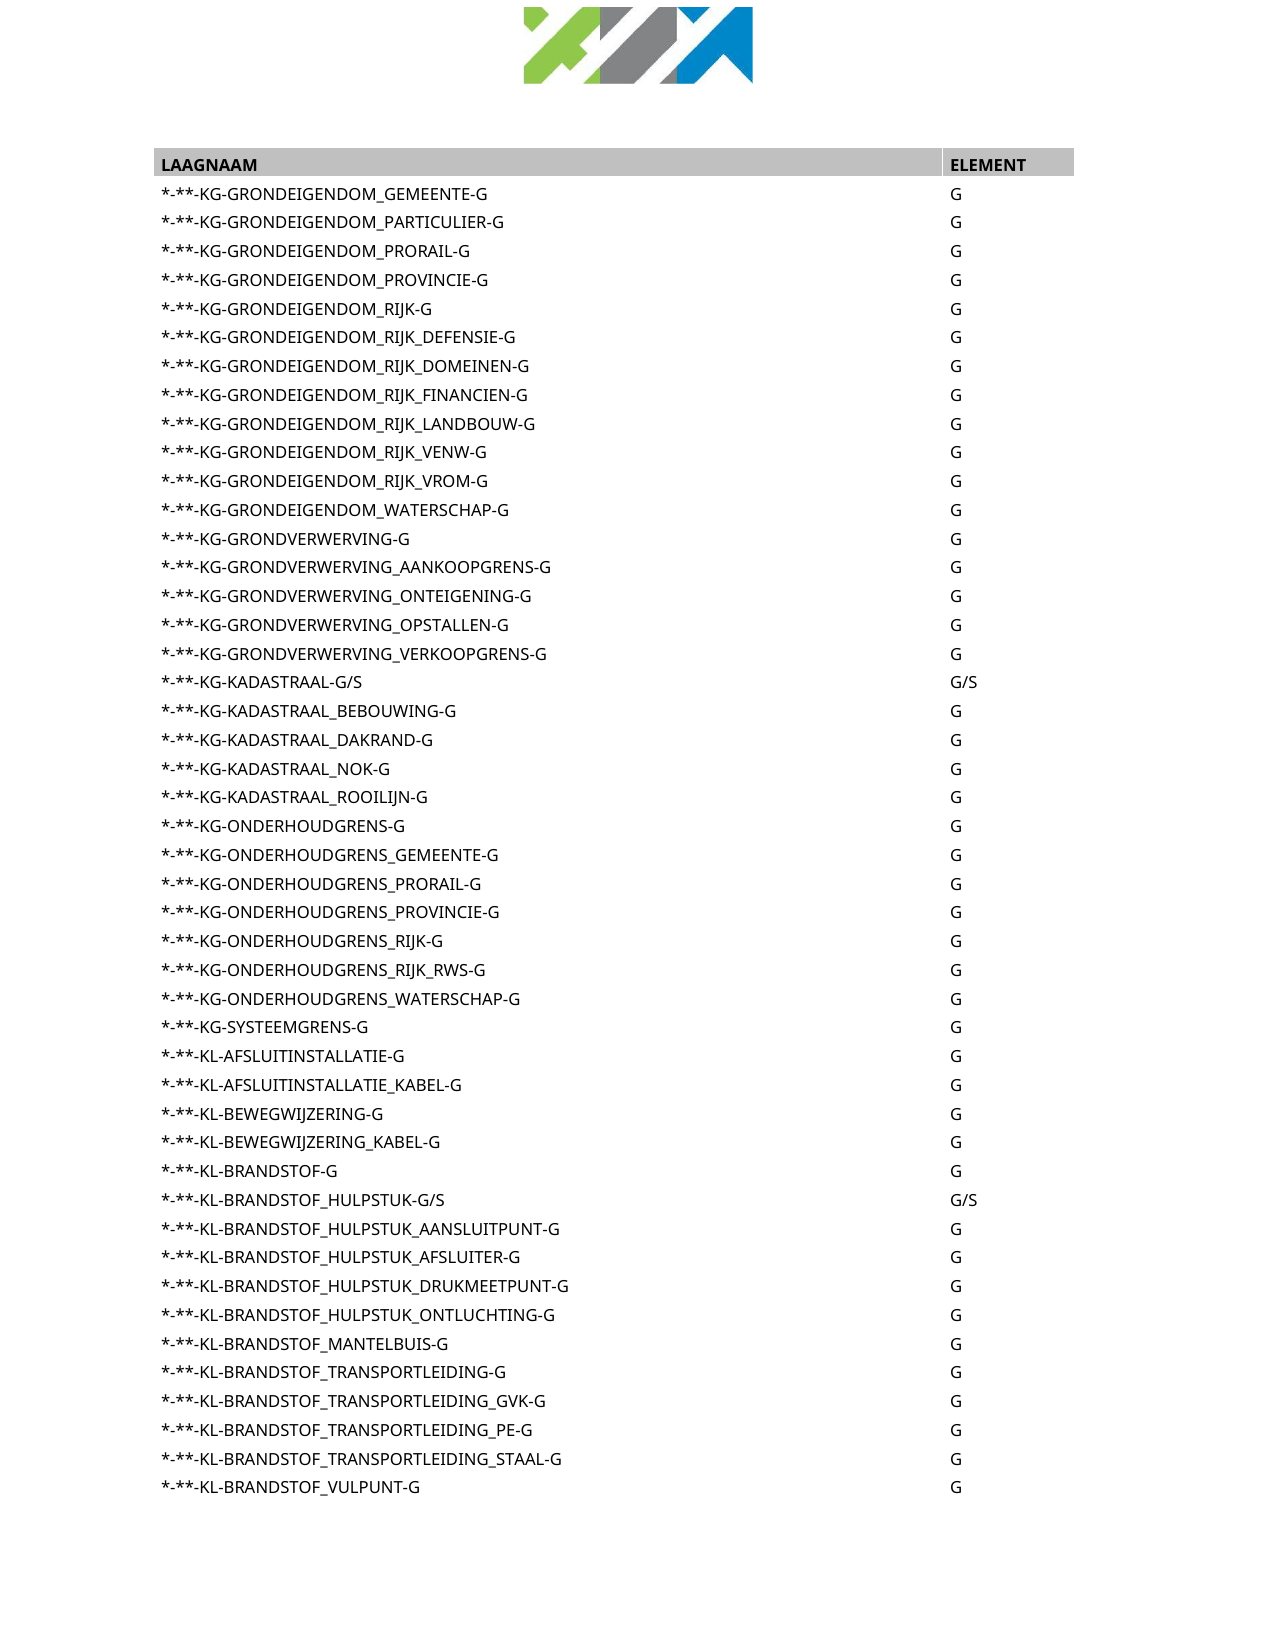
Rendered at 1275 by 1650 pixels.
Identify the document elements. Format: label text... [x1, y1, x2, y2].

table_cell G [943, 866, 1074, 895]
table_cell *-**-KG-GRONDEIGENDOM_RIJK_LANDBOUW-G [154, 406, 942, 435]
table_cell G [943, 1154, 1074, 1183]
table_cell G [943, 320, 1074, 349]
table_cell *-**-KL-BRANDSTOF_TRANSPORTLEIDING-G [154, 1355, 942, 1384]
table_cell G [943, 1413, 1074, 1441]
table_cell *-**-KL-BRANDSTOF_VULPUNT-G [154, 1470, 942, 1499]
table_cell G [943, 1326, 1074, 1355]
table_cell *-**-KL-BRANDSTOF_HULPSTUK-G/S [154, 1183, 942, 1211]
table_cell *-**-KG-GRONDEIGENDOM_RIJK-G [154, 291, 942, 320]
table_cell *-**-KG-SYSTEEMGRENS-G [154, 1010, 942, 1039]
table_cell *-**-KG-ONDERHOUDGRENS_WATERSCHAP-G [154, 981, 942, 1010]
table_cell G [943, 838, 1074, 866]
table_cell *-**-KG-GRONDVERWERVING_VERKOOPGRENS-G [154, 636, 942, 665]
table_cell G [943, 291, 1074, 320]
table_cell G [943, 1384, 1074, 1413]
table_cell G [943, 1298, 1074, 1326]
table_cell G [943, 349, 1074, 378]
table_cell *-**-KL-AFSLUITINSTALLATIE_KABEL-G [154, 1068, 942, 1096]
table_cell G [943, 1010, 1074, 1039]
table_cell *-**-KL-BRANDSTOF_TRANSPORTLEIDING_GVK-G [154, 1384, 942, 1413]
table_cell *-**-KG-KADASTRAAL_NOK-G [154, 751, 942, 780]
table_cell *-**-KG-ONDERHOUDGRENS_GEMEENTE-G [154, 838, 942, 866]
table_cell G [943, 636, 1074, 665]
table_cell *-**-KL-BRANDSTOF_MANTELBUIS-G [154, 1326, 942, 1355]
table_cell G [943, 579, 1074, 608]
table_cell G [943, 1211, 1074, 1240]
table_cell G [943, 435, 1074, 464]
table_cell G [943, 1269, 1074, 1298]
table_header ELEMENT [943, 148, 1074, 176]
table_cell G [943, 1355, 1074, 1384]
table_cell G [943, 1039, 1074, 1068]
table_cell G [943, 809, 1074, 838]
table_cell G [943, 953, 1074, 981]
table_cell *-**-KG-ONDERHOUDGRENS_PRORAIL-G [154, 866, 942, 895]
table_cell *-**-KL-BRANDSTOF_TRANSPORTLEIDING_STAAL-G [154, 1441, 942, 1470]
table_cell *-**-KG-GRONDEIGENDOM_RIJK_FINANCIEN-G [154, 378, 942, 406]
table_cell *-**-KG-ONDERHOUDGRENS_PROVINCIE-G [154, 895, 942, 924]
table_cell *-**-KL-BEWEGWIJZERING-G [154, 1096, 942, 1125]
table_cell *-**-KL-BRANDSTOF_HULPSTUK_AFSLUITER-G [154, 1240, 942, 1269]
table_cell *-**-KG-GRONDEIGENDOM_WATERSCHAP-G [154, 493, 942, 521]
table_cell *-**-KL-BRANDSTOF_HULPSTUK_DRUKMEETPUNT-G [154, 1269, 942, 1298]
table_cell G [943, 608, 1074, 636]
table_cell G [943, 751, 1074, 780]
table_cell G [943, 1096, 1074, 1125]
table_cell *-**-KG-GRONDEIGENDOM_RIJK_DEFENSIE-G [154, 320, 942, 349]
table_cell G [943, 205, 1074, 234]
table_cell G [943, 1125, 1074, 1154]
table_cell G [943, 406, 1074, 435]
table_cell G [943, 924, 1074, 953]
table_cell *-**-KG-GRONDVERWERVING-G [154, 521, 942, 550]
table_cell G [943, 780, 1074, 809]
table_cell G [943, 1470, 1074, 1499]
table_cell G [943, 1441, 1074, 1470]
table_cell G [943, 263, 1074, 291]
table_cell *-**-KG-GRONDVERWERVING_AANKOOPGRENS-G [154, 550, 942, 579]
table_cell G [943, 895, 1074, 924]
table_cell G [943, 550, 1074, 579]
table_cell *-**-KG-GRONDEIGENDOM_RIJK_VROM-G [154, 464, 942, 493]
table_cell G [943, 176, 1074, 205]
table_cell *-**-KL-BRANDSTOF_HULPSTUK_AANSLUITPUNT-G [154, 1211, 942, 1240]
table_cell *-**-KL-AFSLUITINSTALLATIE-G [154, 1039, 942, 1068]
table_cell *-**-KG-GRONDEIGENDOM_PRORAIL-G [154, 234, 942, 263]
table_cell G [943, 1068, 1074, 1096]
table_header LAAGNAAM [154, 148, 942, 176]
table_cell G [943, 493, 1074, 521]
table_cell *-**-KG-GRONDVERWERVING_ONTEIGENING-G [154, 579, 942, 608]
table_cell *-**-KG-GRONDVERWERVING_OPSTALLEN-G [154, 608, 942, 636]
table_cell G [943, 378, 1074, 406]
table_cell G [943, 723, 1074, 751]
table_cell G/S [943, 1183, 1074, 1211]
table_cell *-**-KL-BRANDSTOF_TRANSPORTLEIDING_PE-G [154, 1413, 942, 1441]
table_cell *-**-KG-GRONDEIGENDOM_RIJK_DOMEINEN-G [154, 349, 942, 378]
table_cell *-**-KG-GRONDEIGENDOM_PROVINCIE-G [154, 263, 942, 291]
table_cell *-**-KG-GRONDEIGENDOM_PARTICULIER-G [154, 205, 942, 234]
table_cell *-**-KG-ONDERHOUDGRENS_RIJK-G [154, 924, 942, 953]
table_cell *-**-KG-KADASTRAAL_BEBOUWING-G [154, 694, 942, 723]
table_cell *-**-KL-BRANDSTOF_HULPSTUK_ONTLUCHTING-G [154, 1298, 942, 1326]
table_cell *-**-KG-GRONDEIGENDOM_GEMEENTE-G [154, 176, 942, 205]
table_cell G [943, 694, 1074, 723]
table_cell *-**-KL-BRANDSTOF-G [154, 1154, 942, 1183]
table_cell G [943, 464, 1074, 493]
table_cell *-**-KG-KADASTRAAL_DAKRAND-G [154, 723, 942, 751]
table_cell *-**-KG-ONDERHOUDGRENS_RIJK_RWS-G [154, 953, 942, 981]
table_cell G [943, 521, 1074, 550]
table_cell G [943, 981, 1074, 1010]
table_cell G [943, 1240, 1074, 1269]
table_cell G/S [943, 665, 1074, 694]
table_cell *-**-KL-BEWEGWIJZERING_KABEL-G [154, 1125, 942, 1154]
table_cell *-**-KG-ONDERHOUDGRENS-G [154, 809, 942, 838]
table_cell *-**-KG-KADASTRAAL_ROOILIJN-G [154, 780, 942, 809]
table_cell *-**-KG-GRONDEIGENDOM_RIJK_VENW-G [154, 435, 942, 464]
table_cell *-**-KG-KADASTRAAL-G/S [154, 665, 942, 694]
table_cell G [943, 234, 1074, 263]
